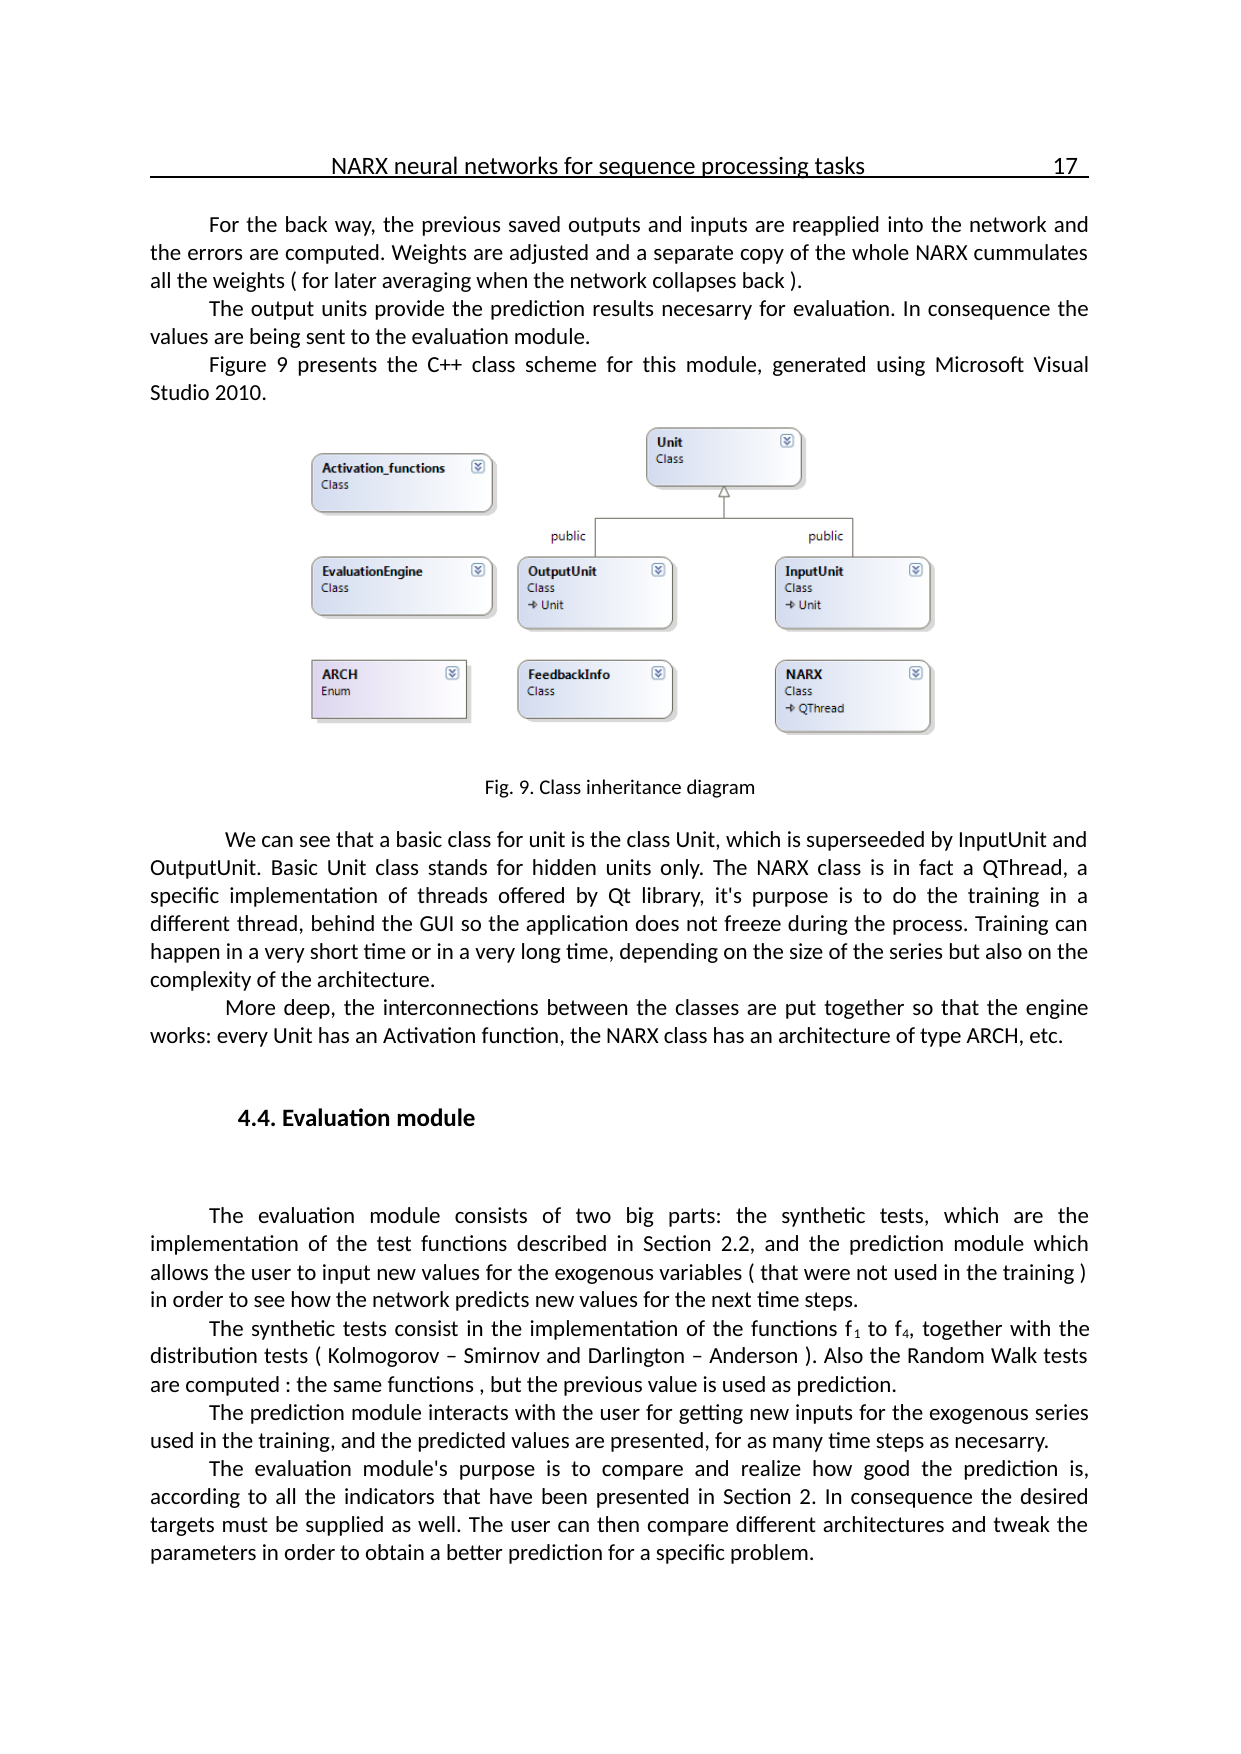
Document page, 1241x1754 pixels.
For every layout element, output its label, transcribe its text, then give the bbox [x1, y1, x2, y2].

text The evaluation module's purpose is to compare and realize how good the prediction is, according to all the indicators that have been presented in Section 2. In consequence the desired targets must be supplied as well. The user can then compare different architectures and tweak the parameters in order to obtain a better prediction for a specific problem. [150, 1454, 1090, 1566]
text Figure 9 presents the C++ class scheme for this module, generated using Microsoft Visual Studio 2010. [150, 350, 1090, 406]
text We can see that a basic class for unit is the class Unit, which is superseeded by InputUnit and OutputUnit. Basic Unit class stands for hidden units only. The NARX class is in fact a QThread, a specific implementation of threads offered by Qt library, it's purpose is to do the training in a different thread, behind the GUI so the application does not freeze during the process. Training can happen in a very short time or in a very long time, depending on the size of the series but also on the complexity of the architecture. [150, 825, 1090, 993]
text More deep, the interconnections between the classes are put together so that the engine works: every Unit has an Activation function, the NARX class has an architecture of type ARCH, etc. [150, 993, 1090, 1049]
text The synthetic tests consist in the implementation of the functions f1 to f4, together with the distribution tests ( Kolmogorov – Smirnov and Darlington – Anderson ). Also the Random Walk tests are computed : the same functions , but the previous value is used as prediction. [150, 1314, 1090, 1398]
text The output units provide the prediction results necesarry for evaluation. In consequence the values are being sent to the evaluation module. [150, 294, 1090, 350]
text Fig. 9. Class inheritance diagram [150, 774, 1090, 800]
text The prediction module interacts with the user for getting new inputs for the exogenous series used in the training, and the predicted values are presented, for as many time steps as necesarry. [150, 1398, 1090, 1454]
text For the back way, the previous saved outputs and inputs are reapplied into the network and the errors are computed. Weights are adjusted and a separate copy of the whole NARX cummulates all the weights ( for later averaging when the network collapses back ). [150, 210, 1090, 294]
text The evaluation module consists of two big parts: the synthetic tests, which are the implementation of the test functions described in Section 2.2, and the prediction module which allows the user to input new values for the exogenous variables ( that were not used in the training ) in order to see how the network predicts new values for the next time steps. [150, 1202, 1090, 1314]
subtitle 4.4. Evaluation module [210, 1102, 1090, 1133]
